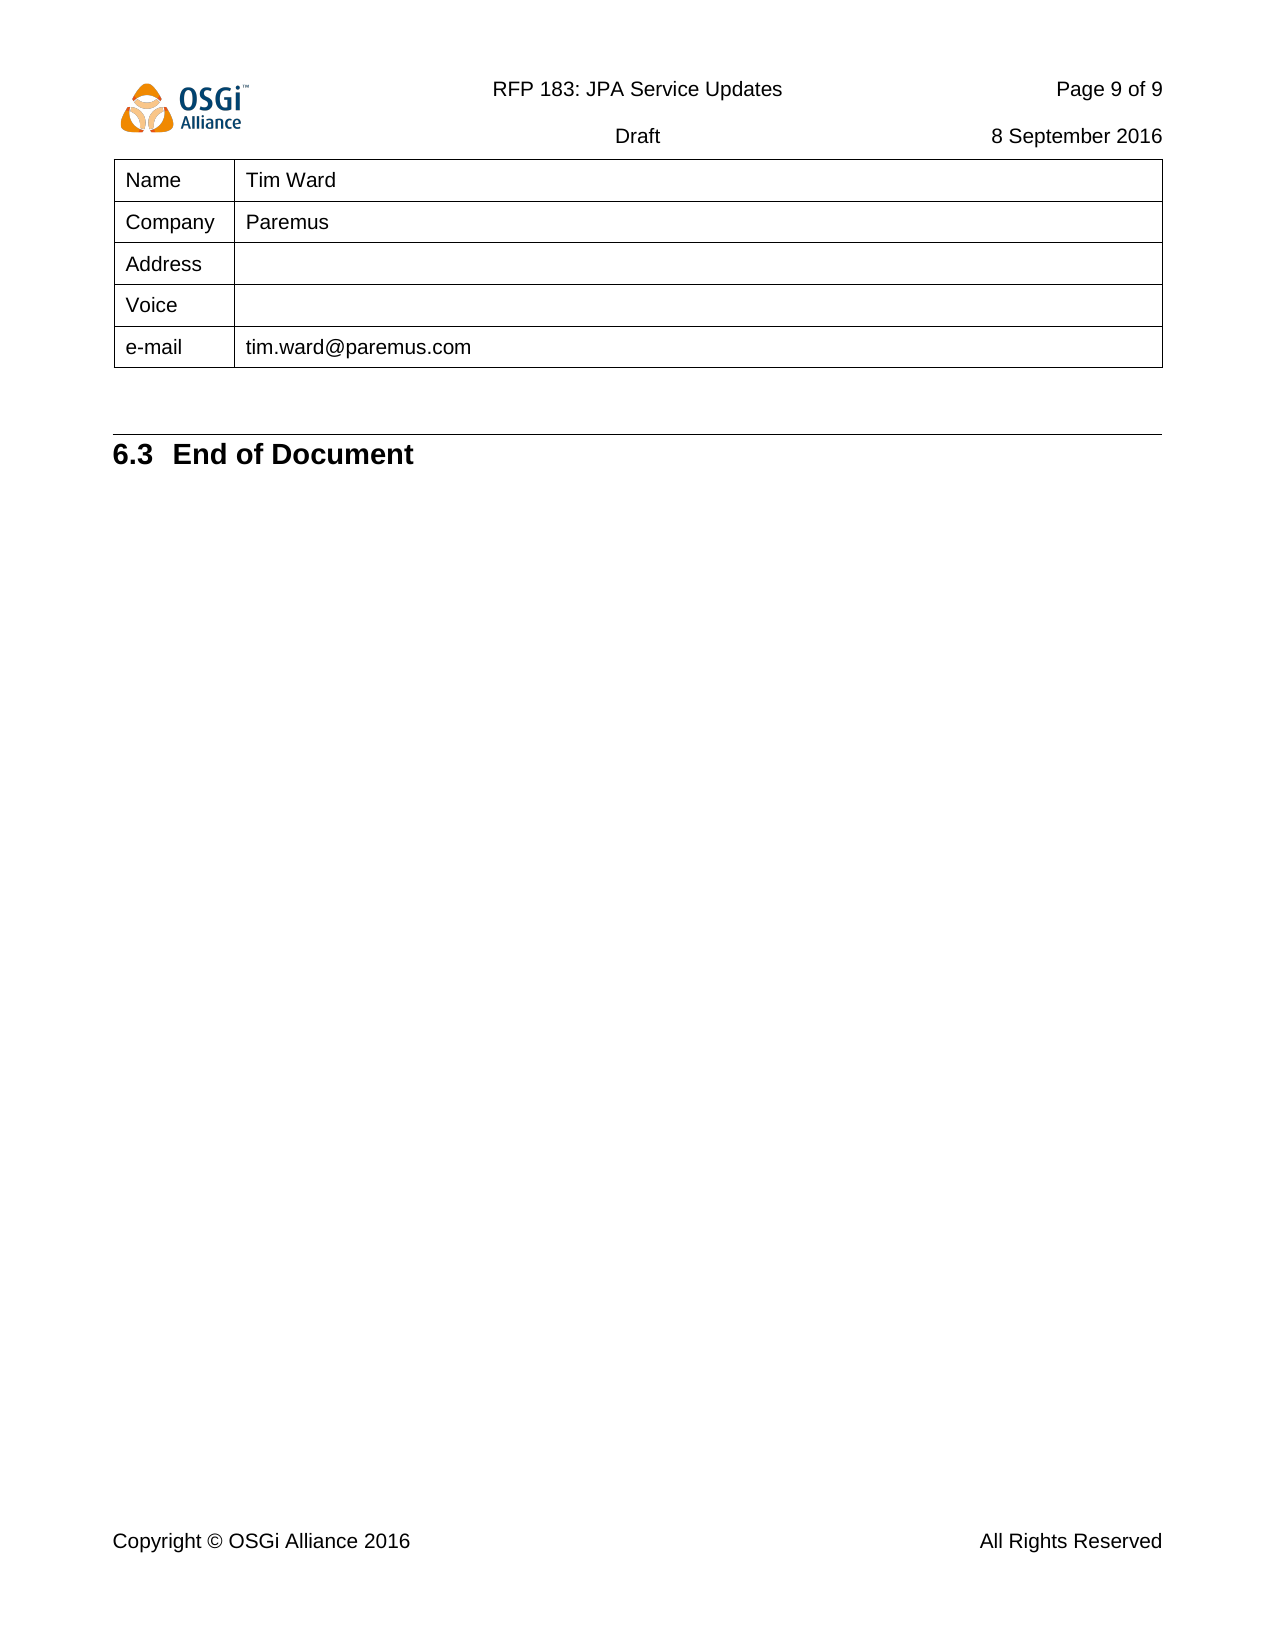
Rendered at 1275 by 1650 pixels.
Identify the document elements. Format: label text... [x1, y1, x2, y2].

table_cell Paremus [235, 202, 1162, 242]
subtitle End of Document [112, 435, 1162, 471]
table_cell Voice [115, 285, 234, 326]
table_cell tim.ward@paremus.com [235, 327, 1162, 367]
table_cell [235, 243, 1162, 284]
table_cell Company [115, 202, 234, 242]
table_cell e-mail [115, 327, 234, 367]
table_header Tim Ward [235, 160, 1162, 201]
table_cell [235, 285, 1162, 326]
table_cell Address [115, 243, 234, 284]
picture [113, 76, 257, 140]
table_header Name [115, 160, 234, 201]
